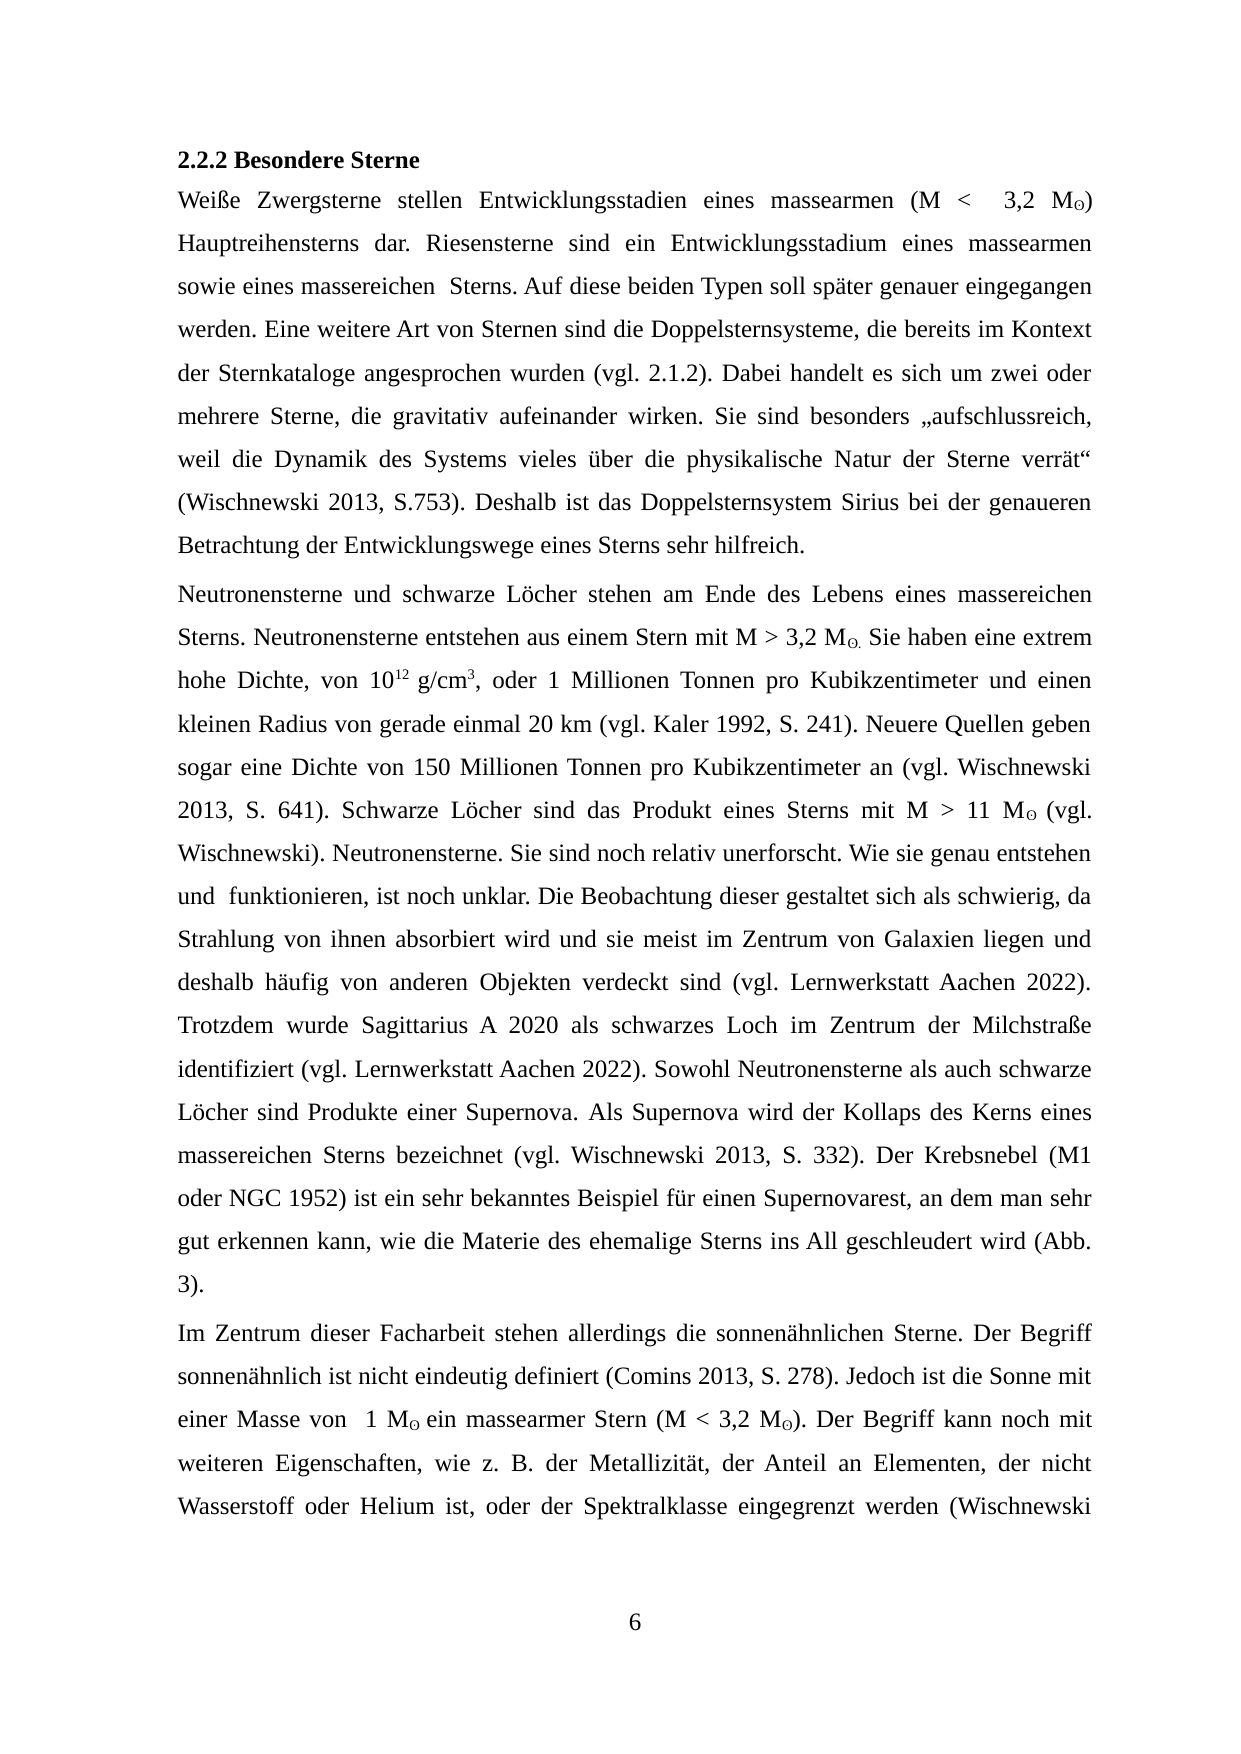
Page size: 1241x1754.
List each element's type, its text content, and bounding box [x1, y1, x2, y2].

text Weiße Zwergsterne stellen Entwicklungsstadien eines massearmen (M < 3,2 Mʘ) Hauptreihensterns dar. Riesensterne sind ein Entwicklungsstadium eines massearmen sowie eines massereichen Sterns. Auf diese beiden Typen soll später genauer eingegangen werden. Eine weitere Art von Sternen sind die Doppelsternsysteme, die bereits im Kontext der Sternkataloge angesprochen wurden (vgl. 2.1.2). Dabei handelt es sich um zwei oder mehrere Sterne, die gravitativ aufeinander wirken. Sie sind besonders „aufschlussreich, weil die Dynamik des Systems vieles über die physikalische Natur der Sterne verrät“ (Wischnewski 2013, S.753). Deshalb ist das Doppelsternsystem Sirius bei der genaueren Betrachtung der Entwicklungswege eines Sterns sehr hilfreich. [177, 185, 1093, 559]
subtitle 2.2.2 Besondere Sterne [177, 145, 1093, 173]
text Neutronensterne und schwarze Löcher stehen am Ende des Lebens eines massereichen Sterns. Neutronensterne entstehen aus einem Stern mit M > 3,2 Mʘ. Sie haben eine extrem hohe Dichte, von 1012 g/cm3, oder 1 Millionen Tonnen pro Kubikzentimeter und einen kleinen Radius von gerade einmal 20 km (vgl. Kaler 1992, S. 241). Neuere Quellen geben sogar eine Dichte von 150 Millionen Tonnen pro Kubikzentimeter an (vgl. Wischnewski 2013, S. 641). Schwarze Löcher sind das Produkt eines Sterns mit M > 11 Mʘ (vgl. Wischnewski). Neutronensterne. Sie sind noch relativ unerforscht. Wie sie genau entstehen und funktionieren, ist noch unklar. Die Beobachtung dieser gestaltet sich als schwierig, da Strahlung von ihnen absorbiert wird und sie meist im Zentrum von Galaxien liegen und deshalb häufig von anderen Objekten verdeckt sind (vgl. Lernwerkstatt Aachen 2022). Trotzdem wurde Sagittarius A 2020 als schwarzes Loch im Zentrum der Milchstraße identifiziert (vgl. Lernwerkstatt Aachen 2022). Sowohl Neutronensterne als auch schwarze Löcher sind Produkte einer Supernova. Als Supernova wird der Kollaps des Kerns eines massereichen Sterns bezeichnet (vgl. Wischnewski 2013, S. 332). Der Krebsnebel (M1 oder NGC 1952) ist ein sehr bekanntes Beispiel für einen Supernovarest, an dem man sehr gut erkennen kann, wie die Materie des ehemalige Sterns ins All geschleudert wird (Abb. 3). [177, 579, 1093, 1298]
text Im Zentrum dieser Facharbeit stehen allerdings die sonnenähnlichen Sterne. Der Begriff sonnenähnlich ist nicht eindeutig definiert (Comins 2013, S. 278). Jedoch ist die Sonne mit einer Masse von 1 Mʘ ein massearmer Stern (M < 3,2 Mʘ). Der Begriff kann noch mit weiteren Eigenschaften, wie z. B. der Metallizität, der Anteil an Elementen, der nicht Wasserstoff oder Helium ist, oder der Spektralklasse eingegrenzt werden (Wischnewski [177, 1318, 1093, 1519]
